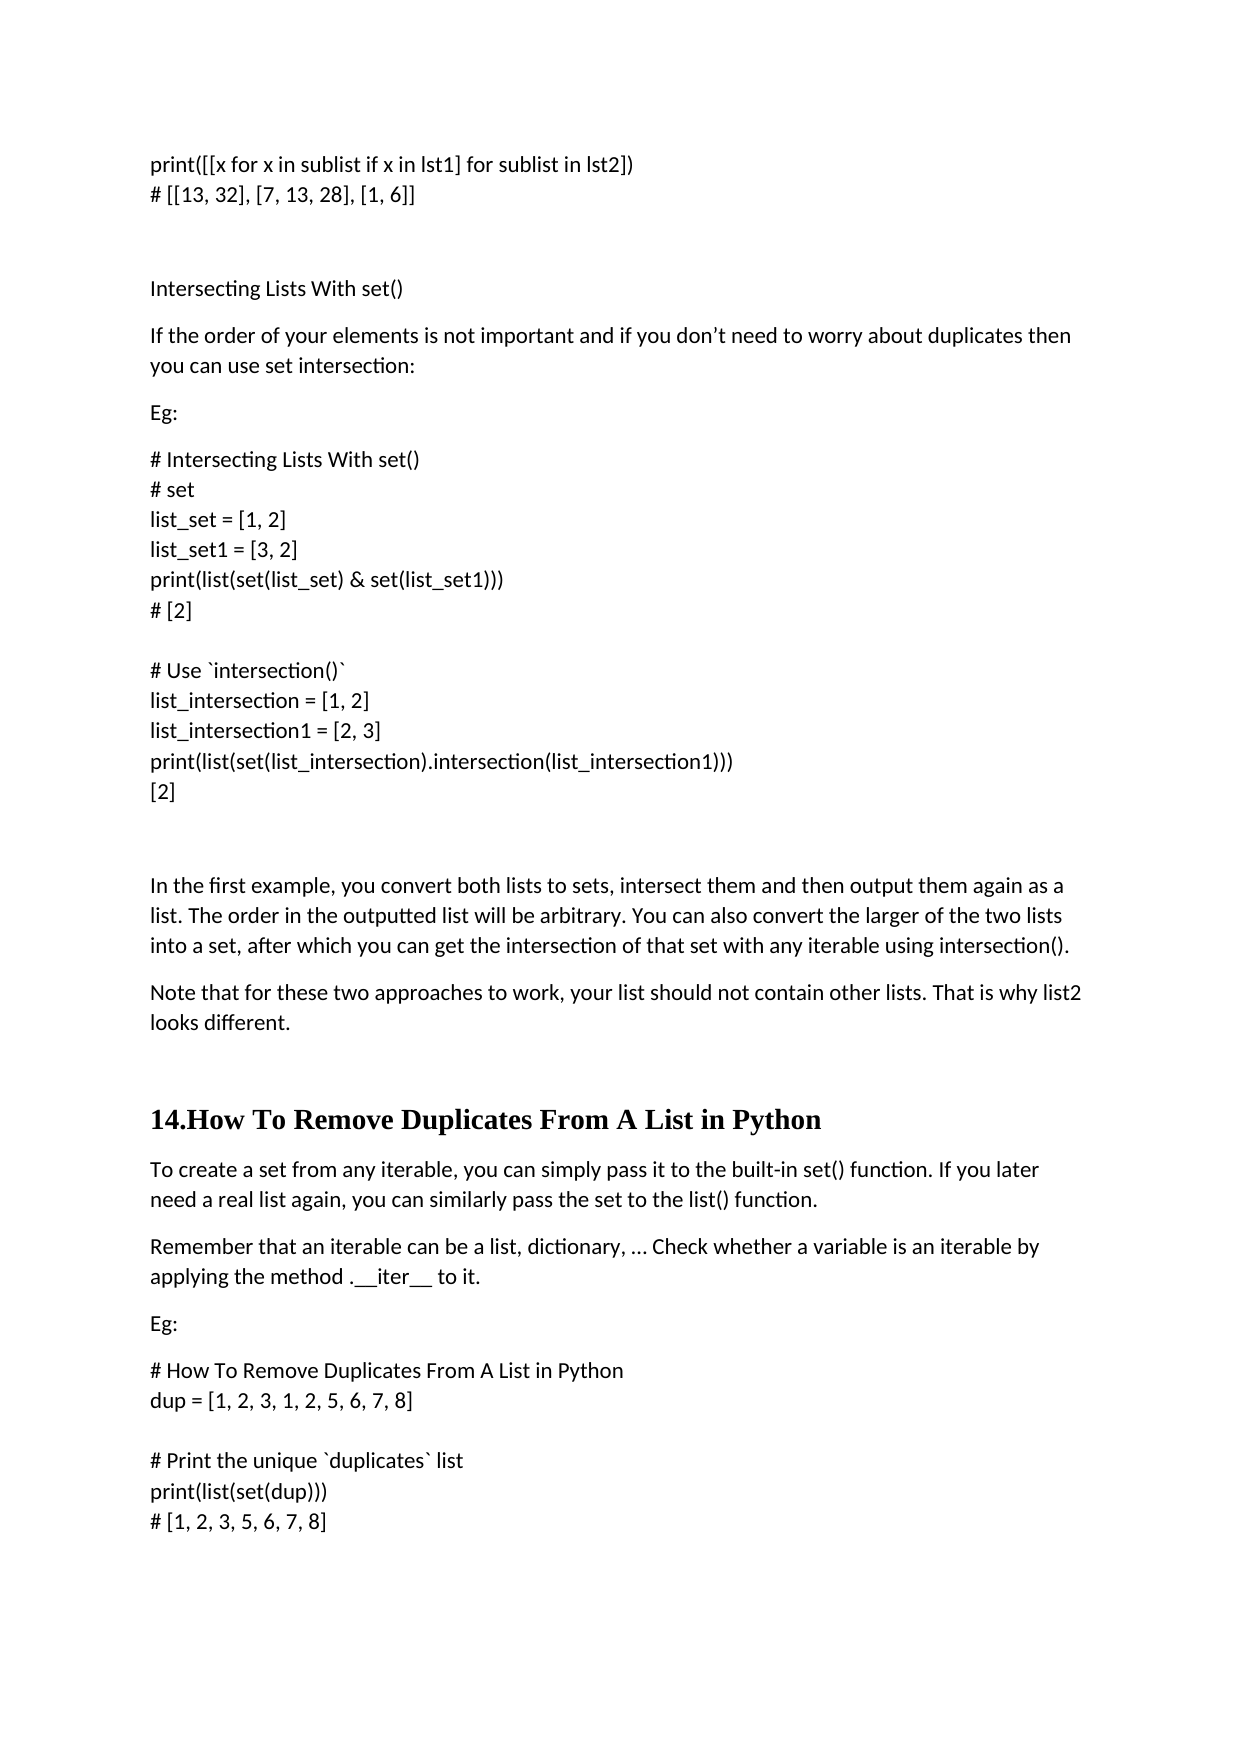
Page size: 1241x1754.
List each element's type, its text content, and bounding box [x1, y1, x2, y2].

text print([[x for x in sublist if x in lst1] for sublist in lst2]) # [[13, 32], [7, 13, 28], [1, 6]] [150, 150, 1090, 208]
text # How To Remove Duplicates From A List in Python dup = [1, 2, 3, 1, 2, 5, 6, 7, 8] # Print the unique `duplicates` list print(list(set(dup))) # [1, 2, 3, 5, 6, 7, 8] [150, 1356, 1090, 1535]
text To create a set from any iterable, you can simply pass it to the built-in set() function. If you later need a real list again, you can similarly pass the set to the list() function. [150, 1155, 1090, 1213]
text Intersecting Lists With set() [150, 274, 1090, 302]
text Eg: [150, 398, 1090, 426]
text Note that for these two approaches to work, your list should not contain other lists. That is why list2 looks different. [150, 978, 1090, 1036]
text In the first example, you convert both lists to sets, intersect them and then output them again as a list. The order in the outputted list will be arbitrary. You can also convert the larger of the two lists into a set, after which you can get the intersection of that set with any iterable using intersection(). [150, 871, 1090, 959]
text 14.How To Remove Duplicates From A List in Python [150, 1102, 1090, 1136]
text Remember that an iterable can be a list, dictionary, … Check whether a variable is an iterable by applying the method .__iter__ to it. [150, 1232, 1090, 1290]
text Eg: [150, 1309, 1090, 1337]
text # Intersecting Lists With set() # set list_set = [1, 2] list_set1 = [3, 2] print(list(set(list_set) & set(list_set1))) # [2] # Use `intersection()` list_intersection = [1, 2] list_intersection1 = [2, 3] print(list(set(list_intersection).intersection(list_intersection1))) [2] [150, 445, 1090, 805]
text If the order of your elements is not important and if you don’t need to worry about duplicates then you can use set intersection: [150, 321, 1090, 379]
